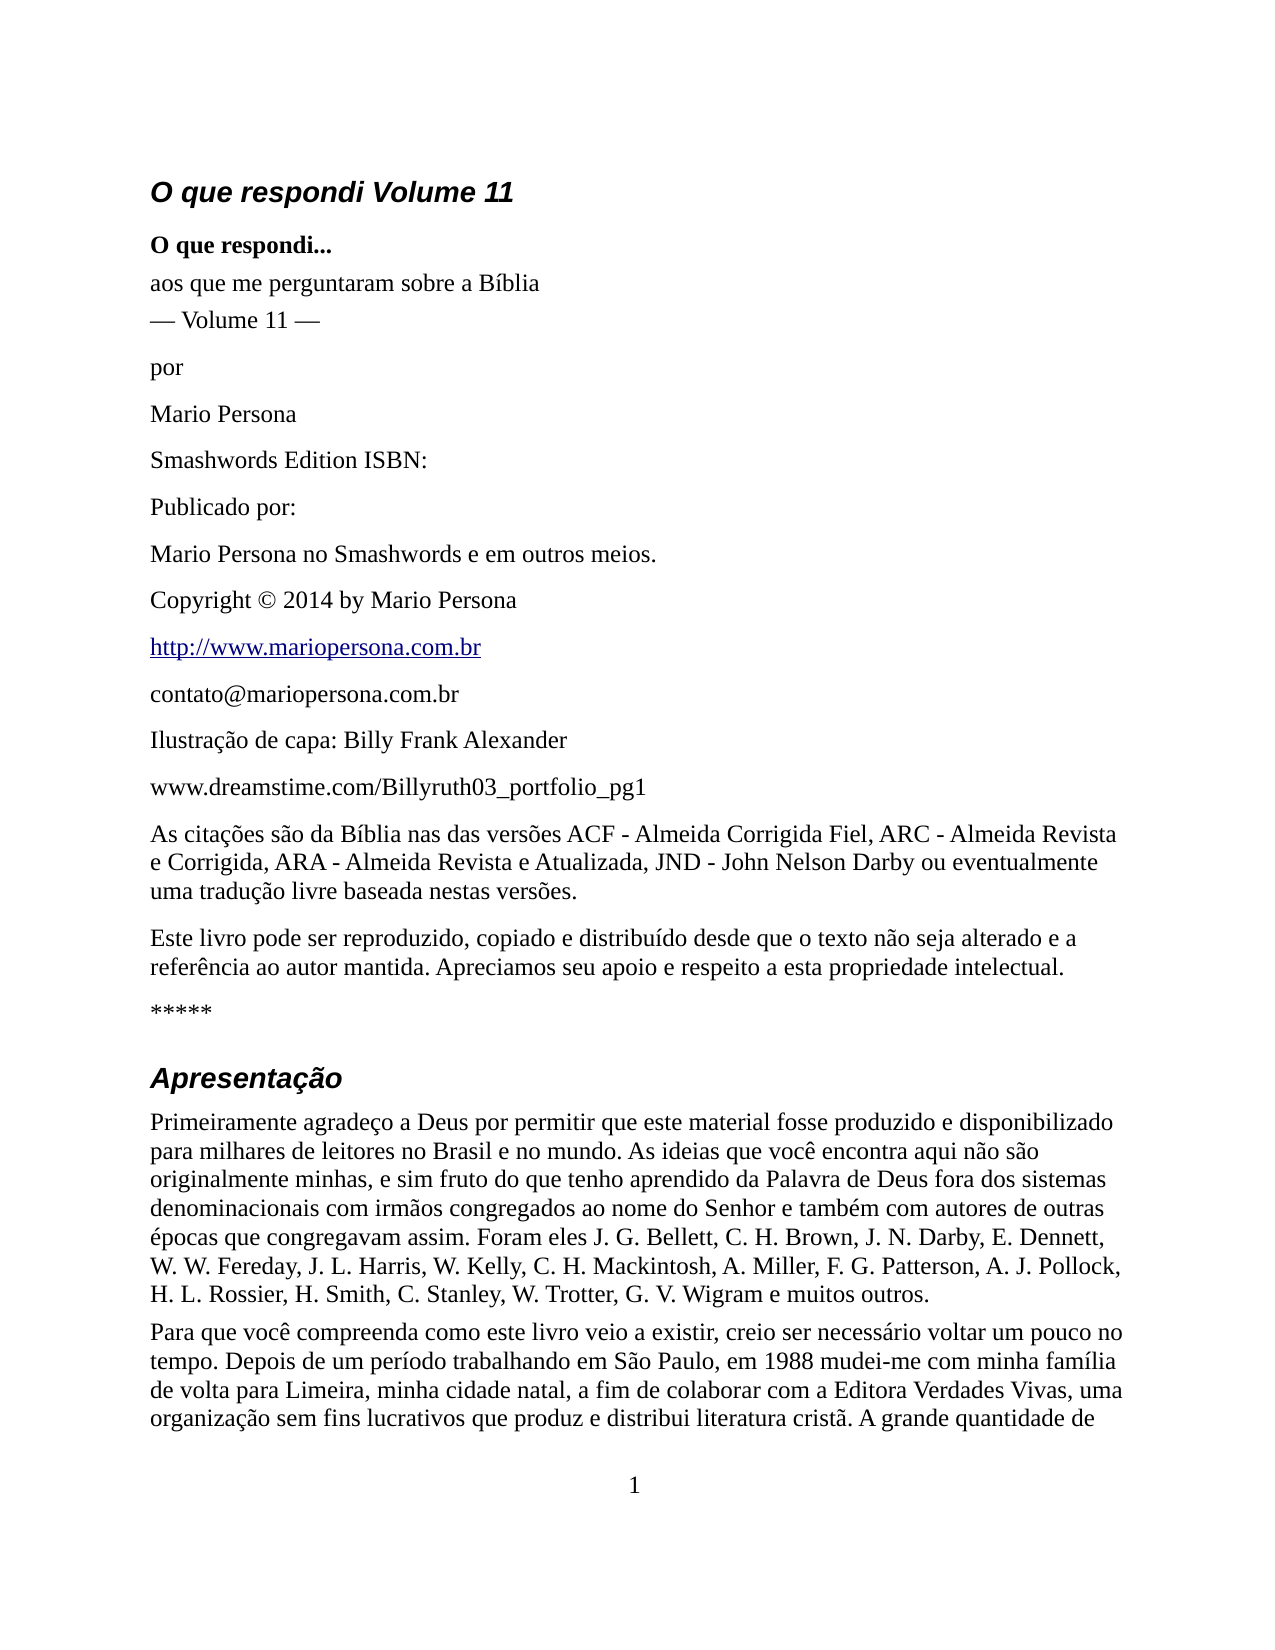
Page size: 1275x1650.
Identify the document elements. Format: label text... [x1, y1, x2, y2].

text O que respondi... [150, 230, 1125, 259]
text Primeiramente agradeço a Deus por permitir que este material fosse produzido e disponibilizado para milhares de leitores no Brasil e no mundo. As ideias que você encontra aqui não são originalmente minhas, e sim fruto do que tenho aprendido da Palavra de Deus fora dos sistemas denominacionais com irmãos congregados ao nome do Senhor e também com autores de outras épocas que congregavam assim. Foram eles J. G. Bellett, C. H. Brown, J. N. Darby, E. Dennett, W. W. Fereday, J. L. Harris, W. Kelly, C. H. Mackintosh, A. Miller, F. G. Patterson, A. J. Pollock, H. L. Rossier, H. Smith, C. Stanley, W. Trotter, G. V. Wigram e muitos outros. [150, 1107, 1125, 1308]
text www.dreamstime.com/Billyruth03_portfolio_pg1 [150, 772, 1125, 801]
text Este livro pode ser reproduzido, copiado e distribuído desde que o texto não seja alterado e a referência ao autor mantida. Apreciamos seu apoio e respeito a esta propriedade intelectual. [150, 923, 1125, 980]
subtitle O que respondi Volume 11 [150, 175, 1125, 208]
text aos que me perguntaram sobre a Bíblia [150, 268, 1125, 296]
text Mario Persona [150, 399, 1125, 427]
text Ilustração de capa: Billy Frank Alexander [150, 725, 1125, 754]
text Mario Persona no Smashwords e em outros meios. [150, 539, 1125, 567]
text http://www.mariopersona.com.br [150, 632, 1125, 661]
text ***** [150, 998, 1125, 1027]
subtitle Apresentação [150, 1061, 1125, 1094]
text Publicado por: [150, 492, 1125, 521]
text — Volume 11 — [150, 305, 1125, 334]
text contato@mariopersona.com.br [150, 679, 1125, 707]
text Para que você compreenda como este livro veio a existir, creio ser necessário voltar um pouco no tempo. Depois de um período trabalhando em São Paulo, em 1988 mudei-me com minha família de volta para Limeira, minha cidade natal, a fim de colaborar com a Editora Verdades Vivas, uma organização sem fins lucrativos que produz e distribui literatura cristã. A grande quantidade de [150, 1317, 1125, 1432]
text Smashwords Edition ISBN: [150, 445, 1125, 474]
text Copyright © 2014 by Mario Persona [150, 585, 1125, 614]
text As citações são da Bíblia nas das versões ACF - Almeida Corrigida Fiel, ARC - Almeida Revista e Corrigida, ARA - Almeida Revista e Atualizada, JND - John Nelson Darby ou eventualmente uma tradução livre baseada nestas versões. [150, 819, 1125, 905]
text por [150, 352, 1125, 381]
